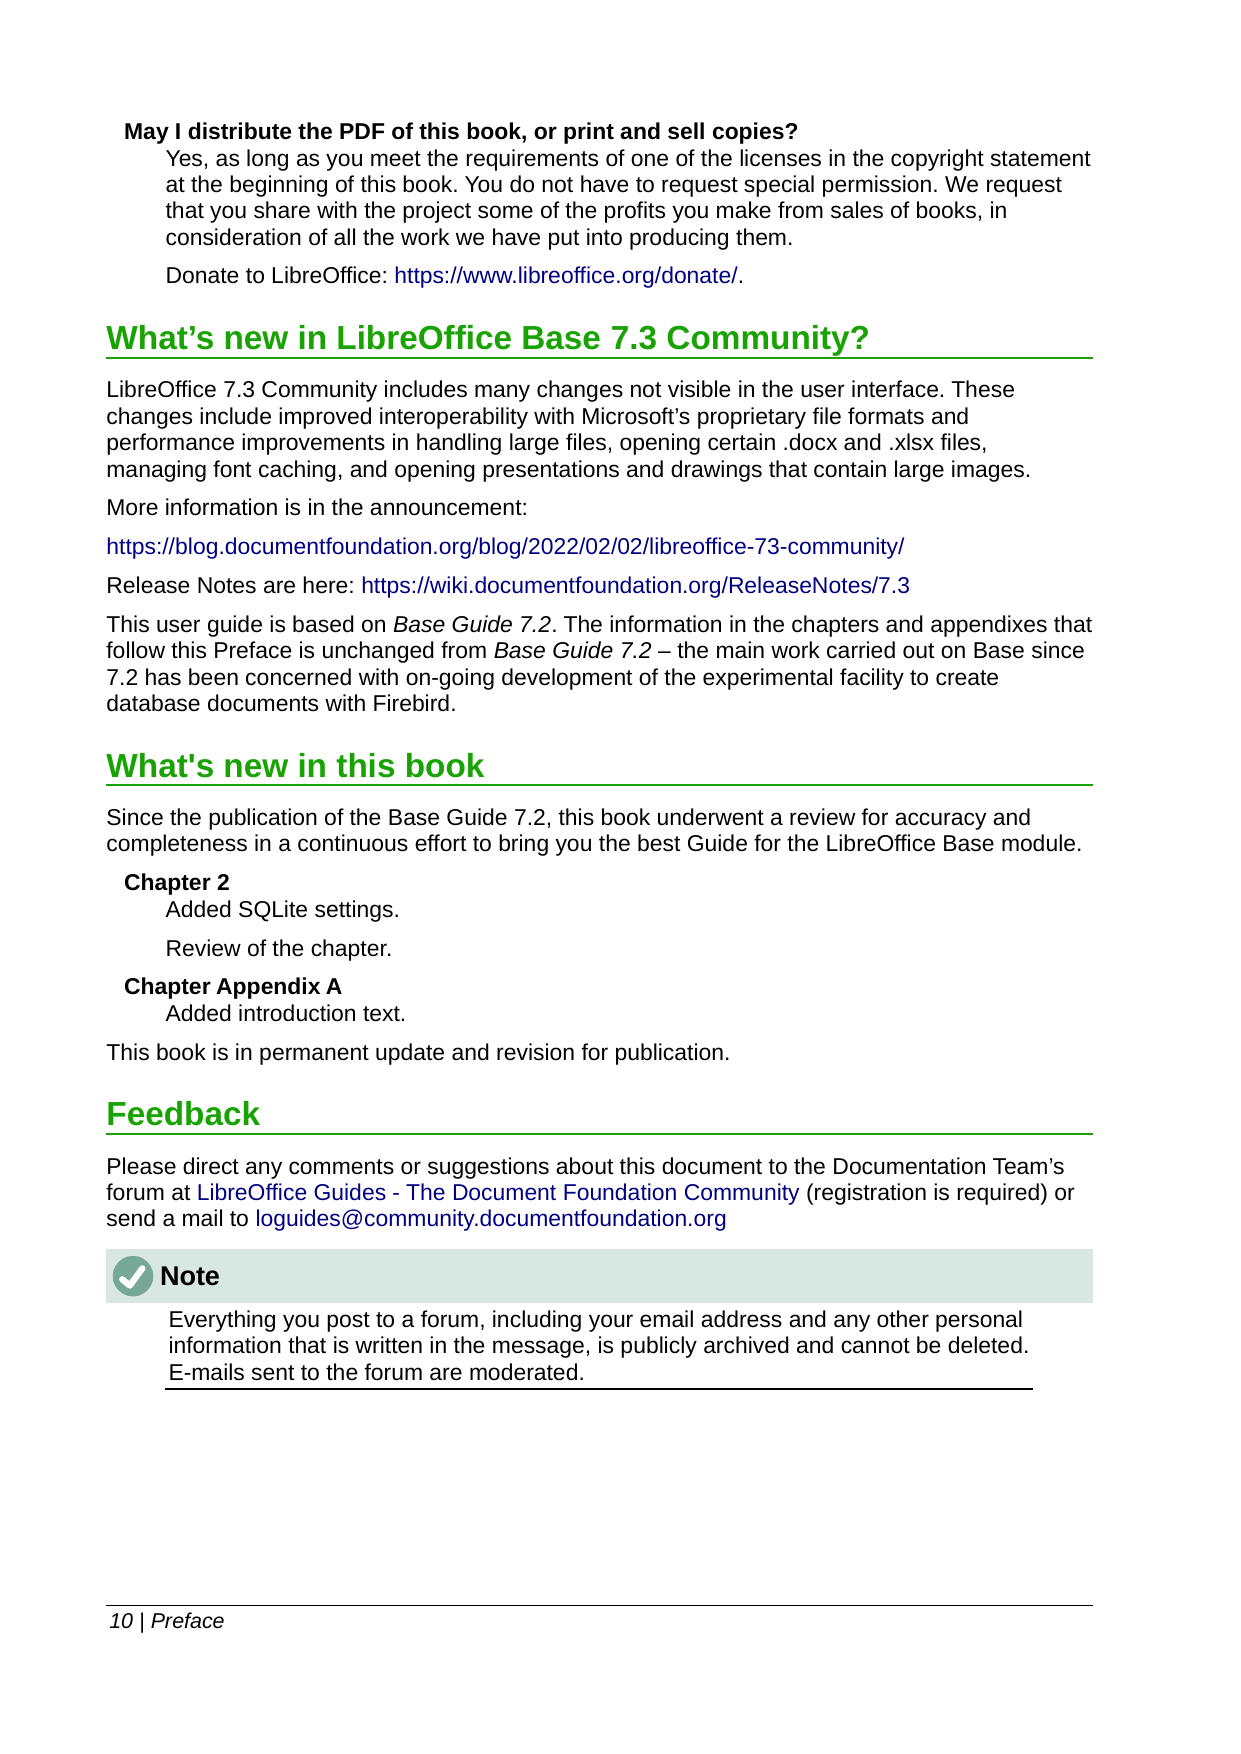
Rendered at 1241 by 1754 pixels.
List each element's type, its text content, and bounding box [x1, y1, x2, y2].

text Added SQLite settings. [165, 896, 1093, 922]
subtitle Feedback [106, 1094, 1093, 1133]
text Yes, as long as you meet the requirements of one of the licenses in the copyright statement at the beginning of this book. You do not have to request special permission. We request that you share with the project some of the profits you make from sales of books, in consideration of all the work we have put into producing them. [165, 144, 1093, 250]
subtitle Note [106, 1249, 1093, 1303]
text Chapter 2 [124, 869, 1093, 896]
subtitle What's new in this book [106, 746, 1093, 784]
text More information is in the announcement: [106, 494, 1093, 521]
text Please direct any comments or suggestions about this document to the Documentation Team’s forum at LibreOffice Guides - The Document Foundation Community (registration is required) or send a mail to loguides@community.documentfoundation.org [106, 1153, 1093, 1232]
text Donate to LibreOffice: https://www.libreoffice.org/donate/. [165, 262, 1093, 289]
text Release Notes are here: https://wiki.documentfoundation.org/ReleaseNotes/7.3 [106, 572, 1093, 598]
subtitle What’s new in LibreOffice Base 7.3 Community? [106, 318, 1093, 357]
text This user guide is based on Base Guide 7.2. The information in the chapters and appendixes that follow this Preface is unchanged from Base Guide 7.2 – the main work carried out on Base since 7.2 has been concerned with on-going development of the experimental facility to create database documents with Firebird. [106, 611, 1093, 716]
text May I distribute the PDF of this book, or print and sell copies? [124, 118, 1093, 144]
text Everything you post to a forum, including your email address and any other personal information that is written in the message, is publicly archived and cannot be deleted. E-mails sent to the forum are moderated. [165, 1303, 1033, 1388]
text Review of the chapter. [165, 934, 1093, 961]
text https://blog.documentfoundation.org/blog/2022/02/02/libreoffice-73-community/ [106, 533, 1093, 559]
text Chapter Appendix A [124, 973, 1093, 1000]
text This book is in permanent update and revision for publication. [106, 1038, 1093, 1065]
text Since the publication of the Base Guide 7.2, this book underwent a review for accuracy and completeness in a continuous effort to bring you the best Guide for the LibreOffice Base module. [106, 804, 1093, 857]
text LibreOffice 7.3 Community includes many changes not visible in the user interface. These changes include improved interoperability with Microsoft’s proprietary file formats and performance improvements in handling large files, opening certain .docx and .xlsx files, managing font caching, and opening presentations and drawings that contain large images. [106, 376, 1093, 482]
text Added introduction text. [165, 1000, 1093, 1026]
